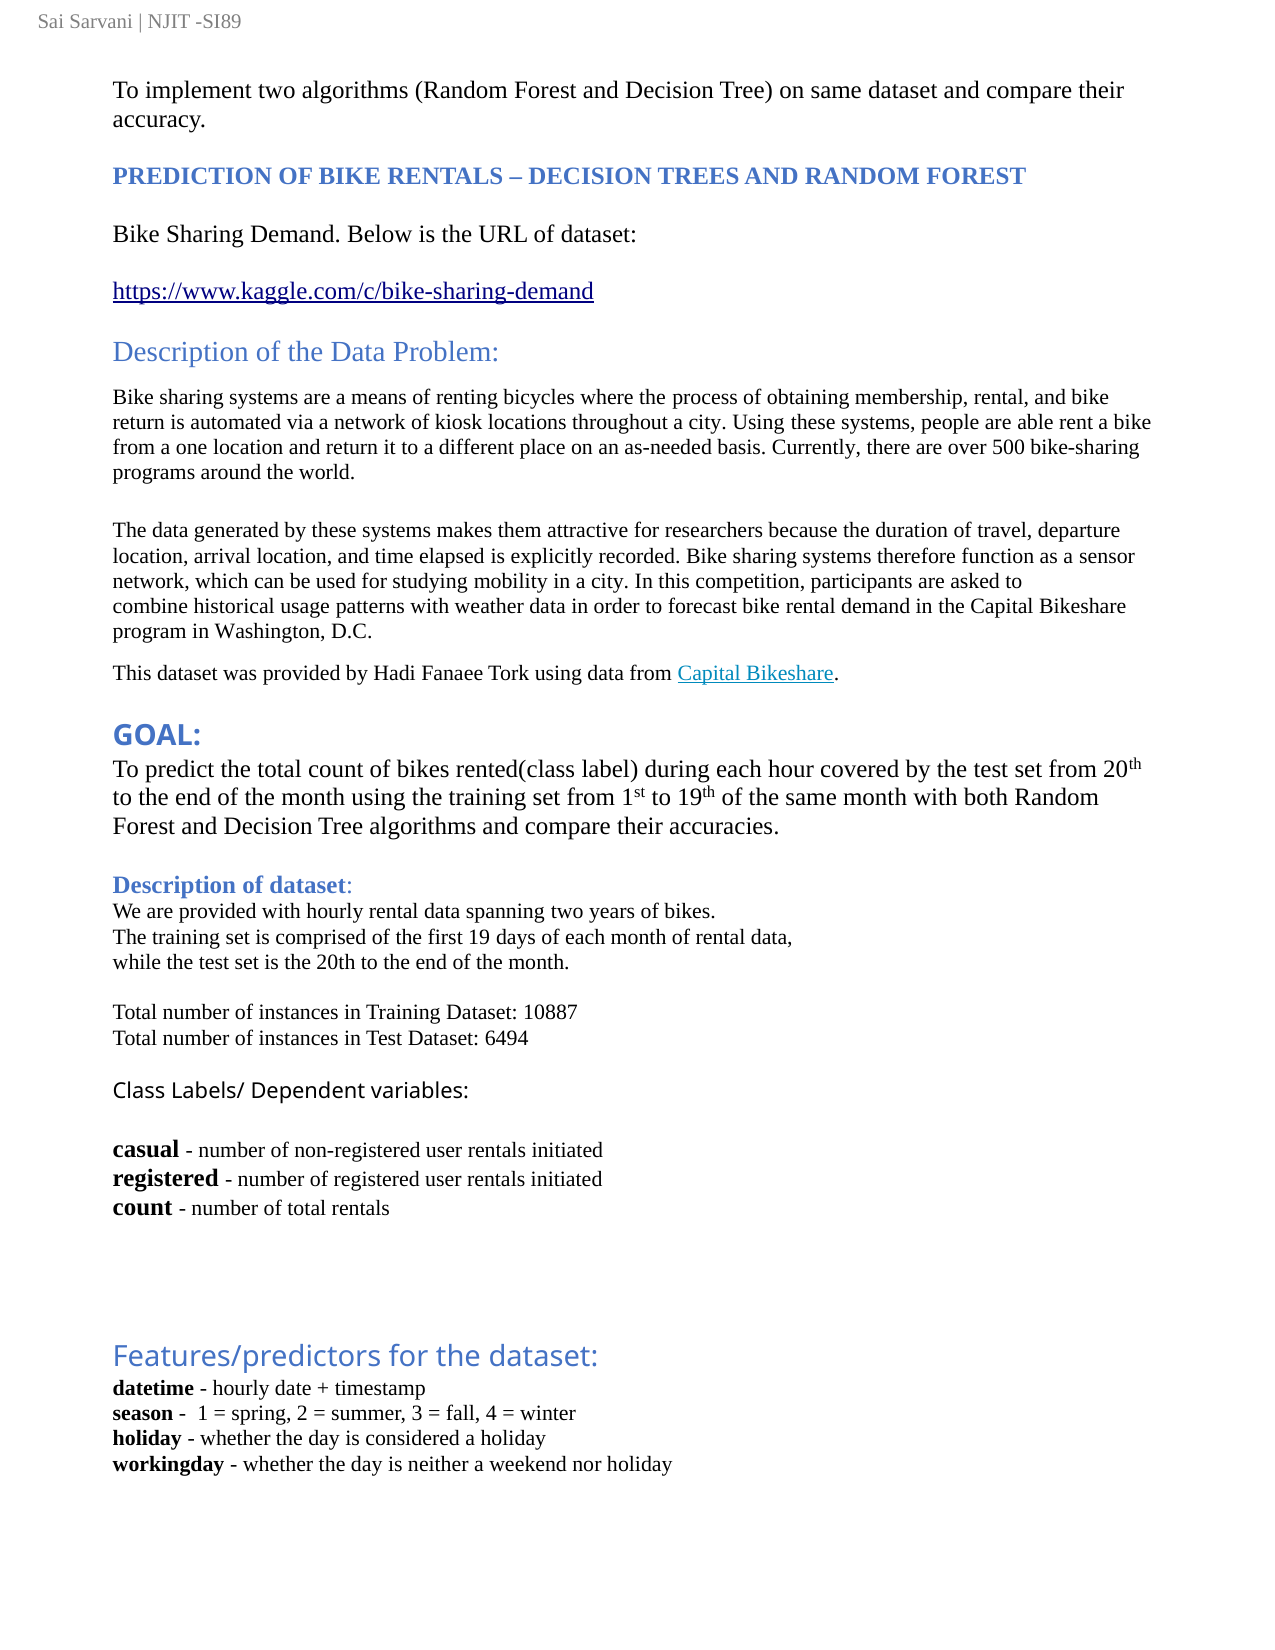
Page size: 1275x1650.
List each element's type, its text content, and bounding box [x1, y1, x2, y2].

text PREDICTION OF BIKE RENTALS – DECISION TREES AND RANDOM FOREST [112, 161, 1162, 190]
text Total number of instances in Training Dataset: 10887 [112, 999, 1162, 1024]
text Bike Sharing Demand. Below is the URL of dataset: [112, 219, 1162, 247]
text GOAL: [112, 714, 1162, 754]
text The training set is comprised of the first 19 days of each month of rental data, [112, 924, 1162, 949]
text Total number of instances in Test Dataset: 6494 [112, 1024, 1162, 1050]
text To predict the total count of bikes rented(class label) during each hour covered by the test set from 20th to the end of the month using the training set from 1st to 19th of the same month with both Random Forest and Decision Tree algorithms and compare their accuracies. [112, 754, 1162, 841]
text Bike sharing systems are a means of renting bicycles where the process of obtaining membership, rental, and bike return is automated via a network of kiosk locations throughout a city. Using these systems, people are able rent a bike from a one location and return it to a different place on an as-needed basis. Currently, there are over 500 bike-sharing programs around the world. [112, 384, 1162, 484]
text while the test set is the 20th to the end of the month. [112, 949, 1162, 974]
text Description of the Data Problem: [112, 334, 1162, 367]
text https://www.kaggle.com/c/bike-sharing-demand [112, 276, 1162, 305]
text datetime - hourly date + timestamp season - 1 = spring, 2 = summer, 3 = fall, 4 = winter holiday - whether the day is considered a holiday workingday - whether the day is neither a weekend nor holiday [112, 1375, 1162, 1476]
text Class Labels/ Dependent variables: [112, 1075, 1162, 1105]
text Features/predictors for the dataset: [112, 1335, 1162, 1375]
text To implement two algorithms (Random Forest and Decision Tree) on same dataset and compare their accuracy. [112, 75, 1162, 132]
text Description of dataset: [112, 870, 1162, 898]
text The data generated by these systems makes them attractive for researchers because the duration of travel, departure location, arrival location, and time elapsed is explicitly recorded. Bike sharing systems therefore function as a sensor network, which can be used for studying mobility in a city. In this competition, participants are asked to combine historical usage patterns with weather data in order to forecast bike rental demand in the Capital Bikeshare program in Washington, D.C. [112, 517, 1162, 643]
text count - number of total rentals [112, 1192, 1162, 1221]
text This dataset was provided by Hadi Fanaee Tork using data from Capital Bikeshare. [112, 660, 1162, 685]
text casual - number of non-registered user rentals initiated registered - number of registered user rentals initiated [112, 1134, 1162, 1192]
text We are provided with hourly rental data spanning two years of bikes. [112, 898, 1162, 924]
